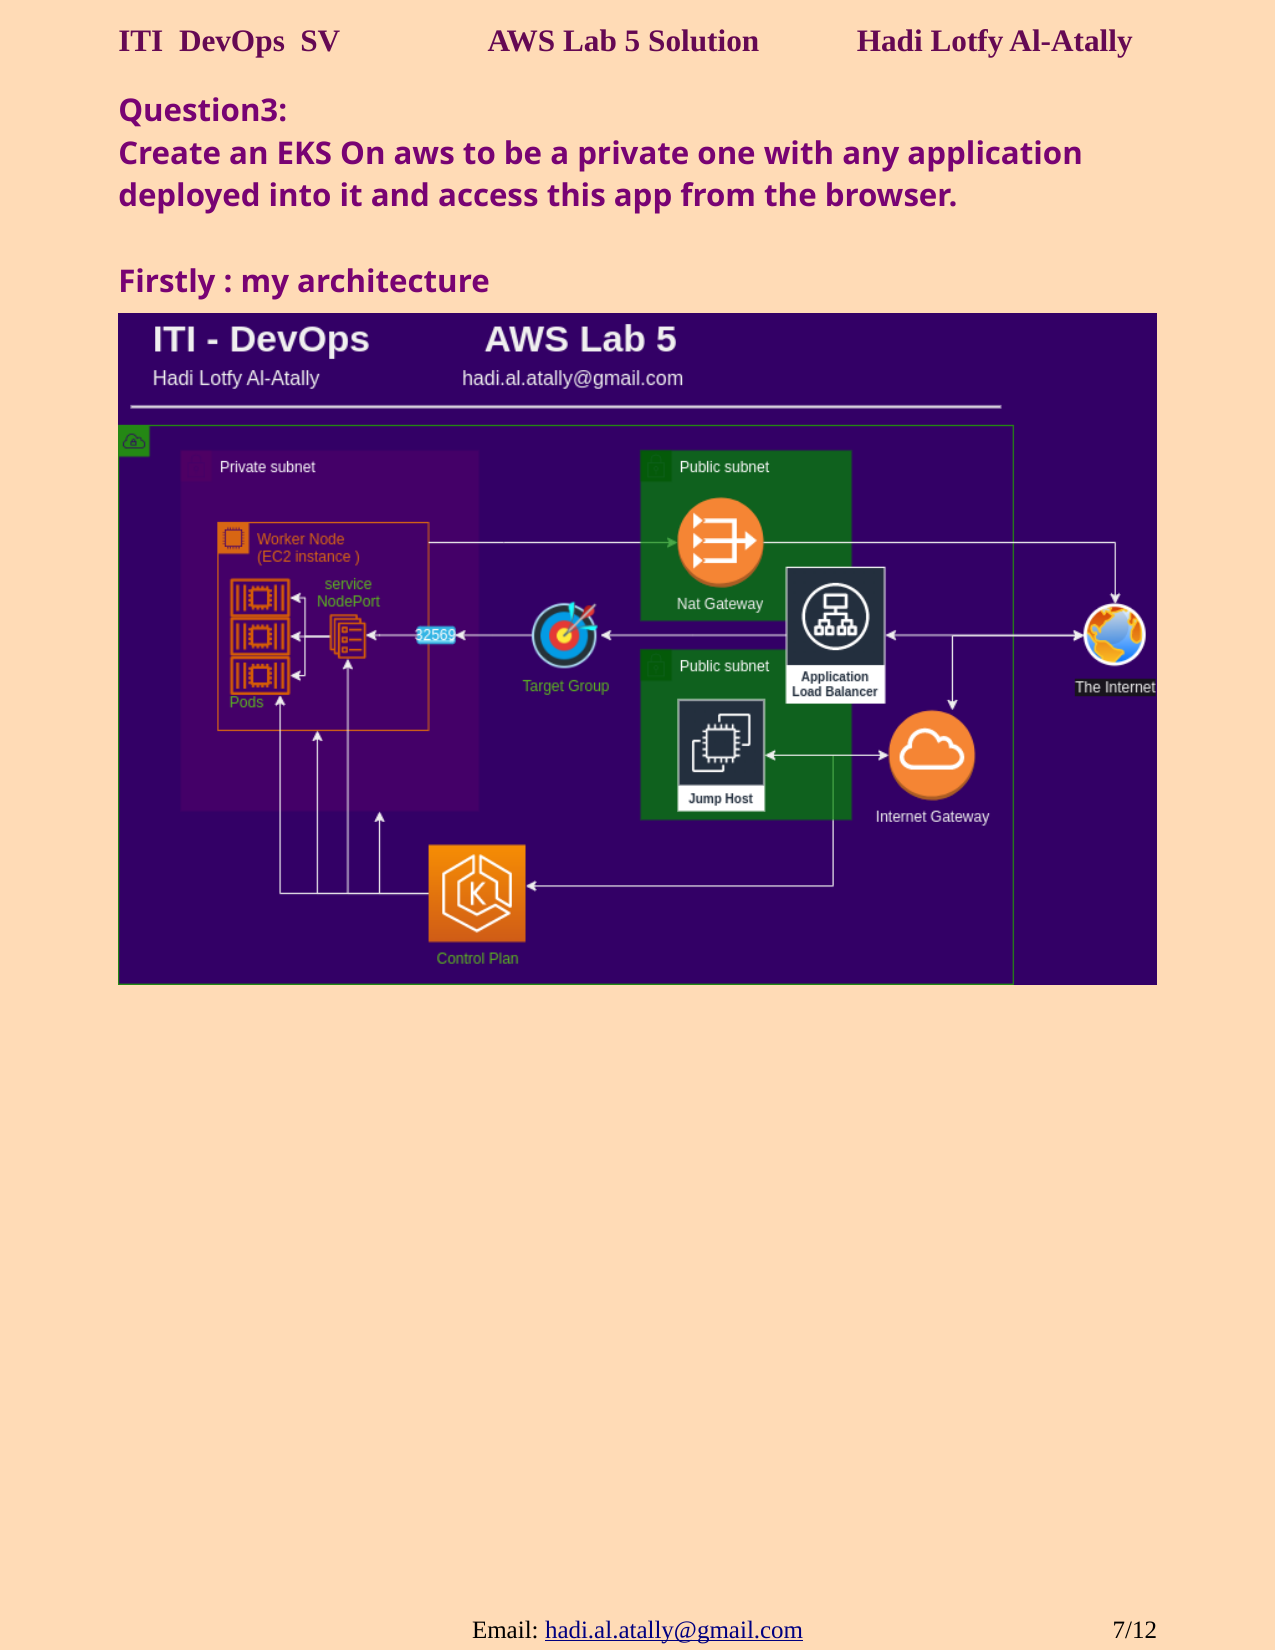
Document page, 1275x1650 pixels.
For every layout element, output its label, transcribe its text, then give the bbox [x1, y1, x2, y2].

picture [118, 313, 1157, 985]
text Create an EKS On aws to be a private one with any application deployed into it and access this app from the browser. [118, 131, 1157, 216]
text Question3: [118, 88, 1157, 131]
text Firstly : my architecture [118, 258, 1157, 301]
